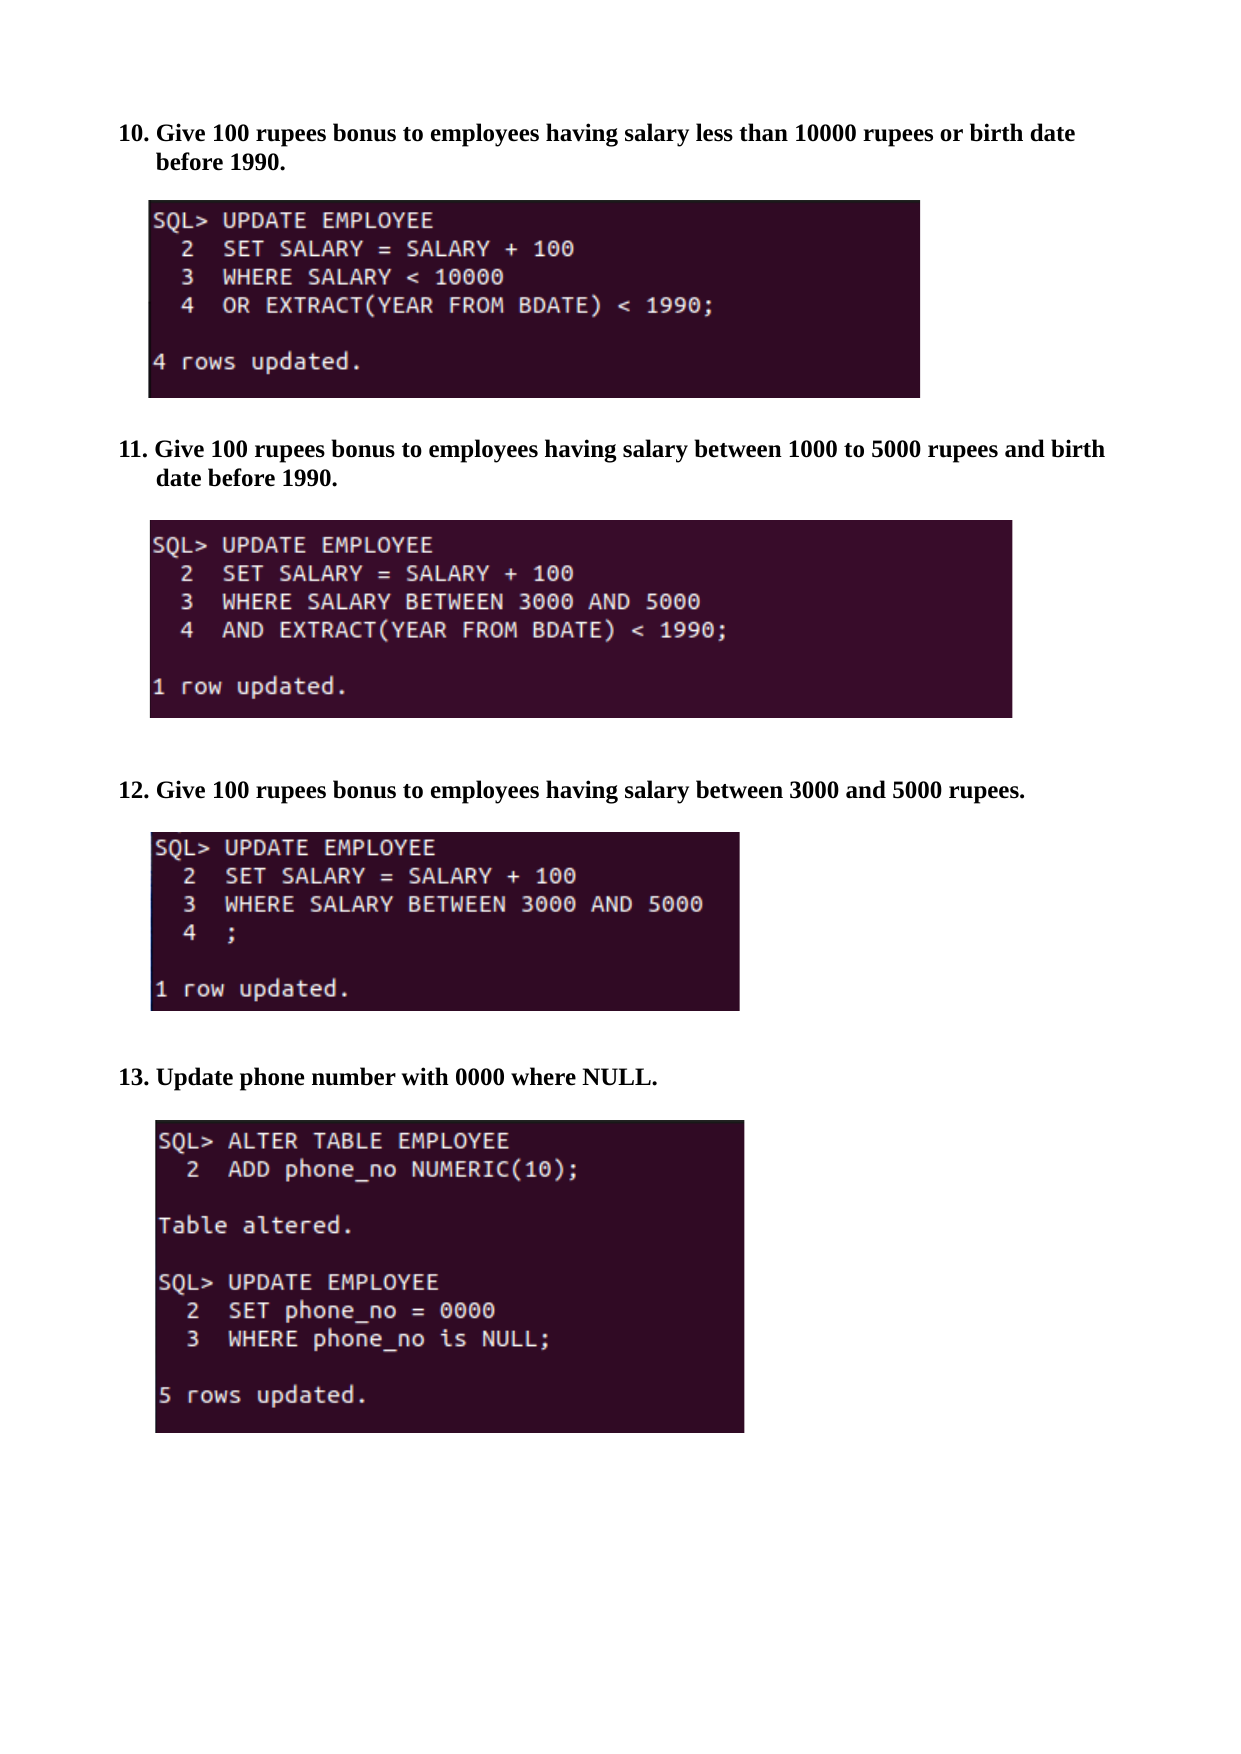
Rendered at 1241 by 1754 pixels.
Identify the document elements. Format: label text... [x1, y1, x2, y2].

picture [150, 832, 740, 1011]
picture [155, 1120, 745, 1433]
text before 1990. [118, 147, 1122, 176]
text 13. Update phone number with 0000 where NULL. [118, 1062, 1122, 1091]
picture [148, 200, 920, 398]
text 10. Give 100 rupees bonus to employees having salary less than 10000 rupees or birth date [118, 118, 1122, 147]
picture [149, 520, 1013, 718]
text 11. Give 100 rupees bonus to employees having salary between 1000 to 5000 rupees and birth [118, 434, 1122, 463]
text 12. Give 100 rupees bonus to employees having salary between 3000 and 5000 rupees. [118, 775, 1122, 804]
text date before 1990. [118, 463, 1122, 492]
